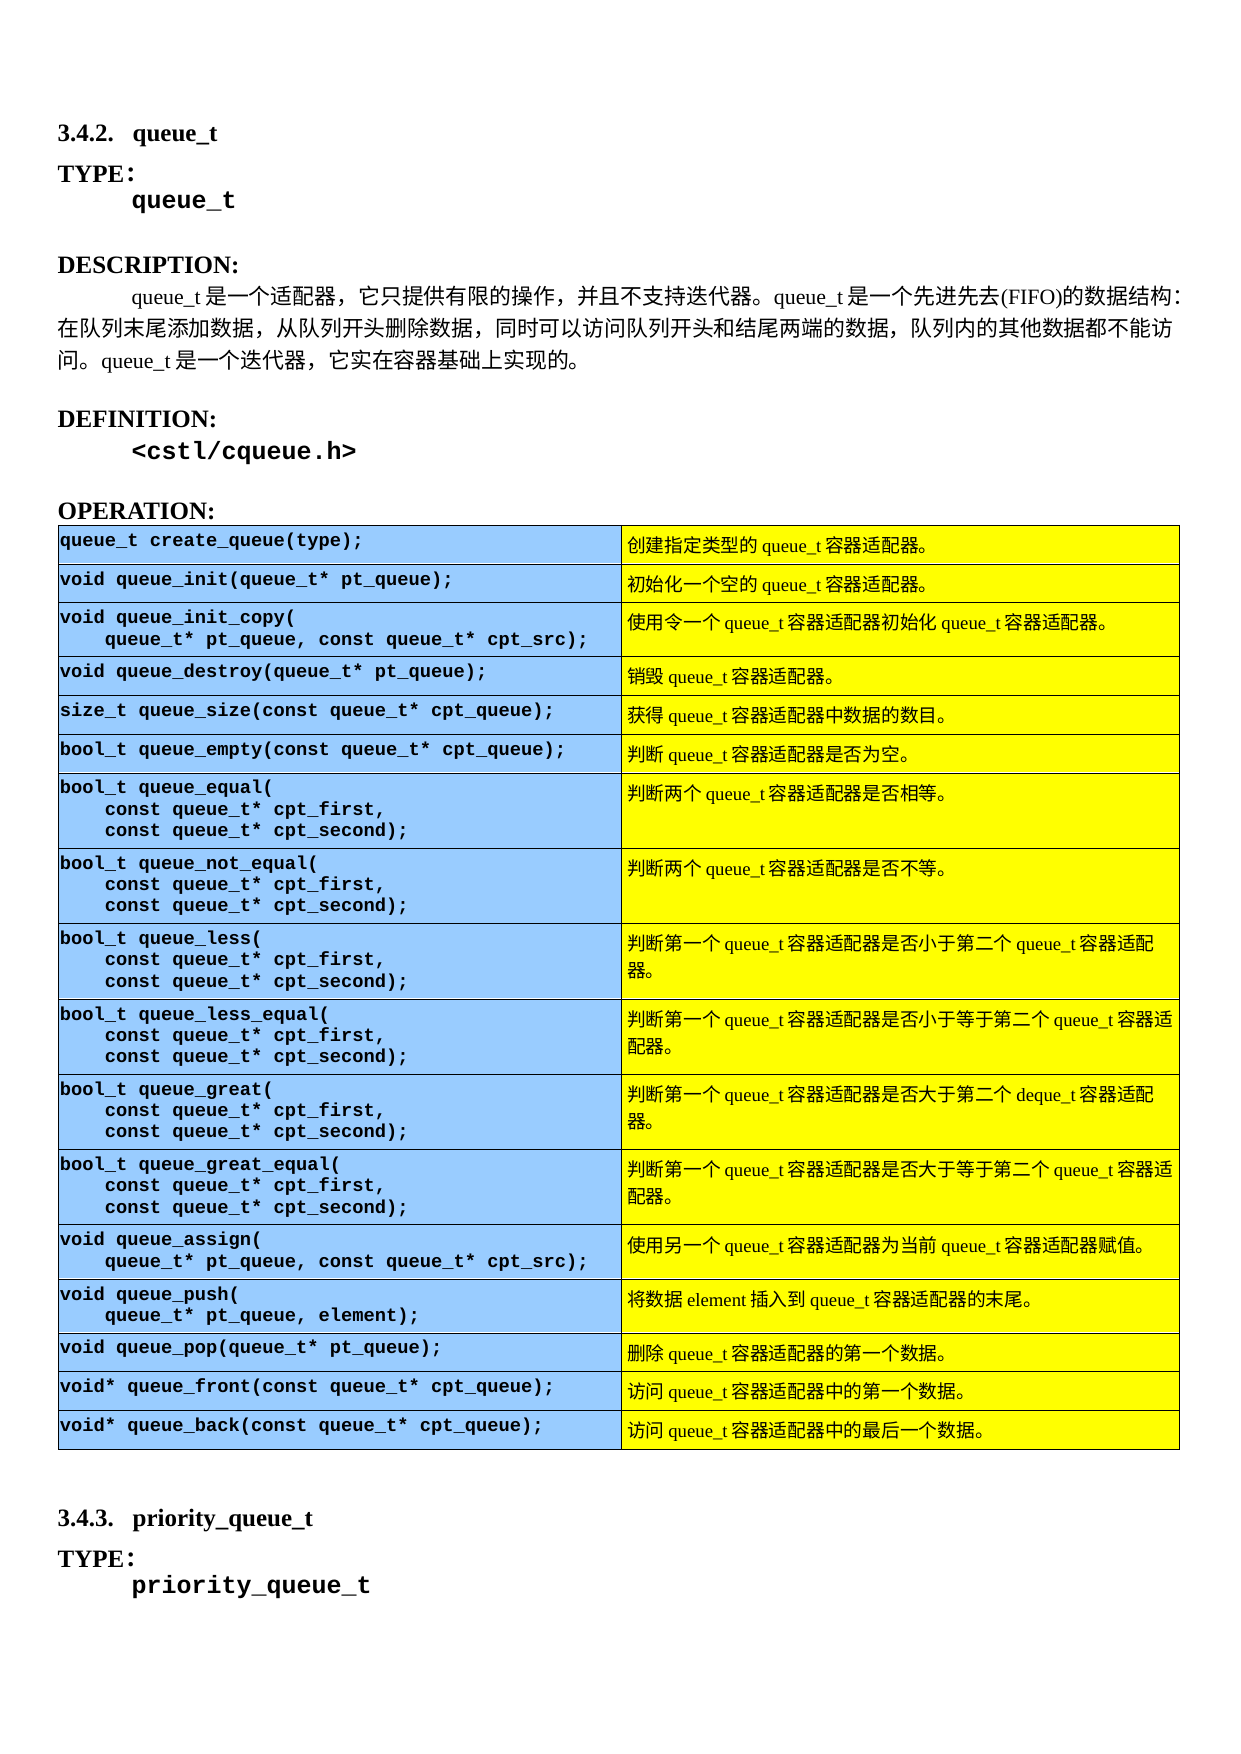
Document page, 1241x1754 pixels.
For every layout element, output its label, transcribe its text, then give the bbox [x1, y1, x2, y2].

table_cell void queue_pop(queue_t* pt_queue); [59, 1334, 621, 1371]
table_cell 销毁queue_t容器适配器。 [622, 657, 1179, 695]
table_cell 判断第一个queue_t容器适配器是否小于等于第二个queue_t容器适配器。 [622, 1000, 1179, 1074]
subtitle queue_t [57, 118, 1179, 147]
text queue_t是一个适配器，它只提供有限的操作，并且不支持迭代器。queue_t是一个先进先去(FIFO)的数据结构：在队列末尾添加数据，从队列开头删除数据，同时可以访问队列开头和结尾两端的数据，队列内的其他数据都不能访问。queue_t是一个迭代器，它实在容器基础上实现的。 [57, 279, 1179, 374]
table_cell void* queue_back(const queue_t* cpt_queue); [59, 1411, 621, 1449]
table_header queue_t create_queue(type); [59, 526, 621, 563]
text OPERATION: [57, 496, 1179, 525]
table_cell 删除queue_t容器适配器的第一个数据。 [622, 1334, 1179, 1371]
table_cell 判断第一个queue_t容器适配器是否大于等于第二个queue_t容器适配器。 [622, 1150, 1179, 1224]
table_cell bool_t queue_great_equal( const queue_t* cpt_first, const queue_t* cpt_second); [59, 1150, 621, 1224]
table_cell 将数据element插入到queue_t容器适配器的末尾。 [622, 1280, 1179, 1332]
subtitle priority_queue_t [57, 1503, 1179, 1531]
table_header 创建指定类型的queue_t容器适配器。 [622, 526, 1179, 563]
table_cell bool_t queue_empty(const queue_t* cpt_queue); [59, 735, 621, 772]
table_cell void queue_init_copy( queue_t* pt_queue, const queue_t* cpt_src); [59, 603, 621, 656]
text TYPE： [57, 1544, 1179, 1573]
table_cell 判断第一个queue_t容器适配器是否大于第二个deque_t容器适配器。 [622, 1075, 1179, 1149]
table_cell void* queue_front(const queue_t* cpt_queue); [59, 1372, 621, 1410]
table_cell void queue_init(queue_t* pt_queue); [59, 565, 621, 602]
table_cell 初始化一个空的queue_t容器适配器。 [622, 565, 1179, 602]
table_cell 判断queue_t容器适配器是否为空。 [622, 735, 1179, 772]
text TYPE： [57, 159, 1179, 188]
table_cell 判断两个queue_t容器适配器是否相等。 [622, 774, 1179, 848]
table_cell 判断两个queue_t容器适配器是否不等。 [622, 849, 1179, 923]
table_cell void queue_assign( queue_t* pt_queue, const queue_t* cpt_src); [59, 1225, 621, 1278]
table_cell 访问queue_t容器适配器中的第一个数据。 [622, 1372, 1179, 1410]
table_cell 判断第一个queue_t容器适配器是否小于第二个queue_t容器适配器。 [622, 924, 1179, 998]
text DESCRIPTION: [57, 251, 1179, 279]
text <cstl/cqueue.h> [57, 433, 1179, 467]
table_cell bool_t queue_great( const queue_t* cpt_first, const queue_t* cpt_second); [59, 1075, 621, 1149]
text queue_t [57, 188, 1179, 216]
table_cell void queue_destroy(queue_t* pt_queue); [59, 657, 621, 695]
table_cell size_t queue_size(const queue_t* cpt_queue); [59, 696, 621, 734]
table_cell void queue_push( queue_t* pt_queue, element); [59, 1280, 621, 1332]
text DEFINITION: [57, 404, 1179, 433]
table_cell bool_t queue_less_equal( const queue_t* cpt_first, const queue_t* cpt_second); [59, 1000, 621, 1074]
text priority_queue_t [57, 1573, 1179, 1601]
table_cell 使用令一个queue_t容器适配器初始化queue_t容器适配器。 [622, 603, 1179, 656]
table_cell bool_t queue_less( const queue_t* cpt_first, const queue_t* cpt_second); [59, 924, 621, 998]
table_cell bool_t queue_not_equal( const queue_t* cpt_first, const queue_t* cpt_second); [59, 849, 621, 923]
table_cell bool_t queue_equal( const queue_t* cpt_first, const queue_t* cpt_second); [59, 774, 621, 848]
table_cell 访问queue_t容器适配器中的最后一个数据。 [622, 1411, 1179, 1449]
table_cell 获得queue_t容器适配器中数据的数目。 [622, 696, 1179, 734]
table_cell 使用另一个queue_t容器适配器为当前queue_t容器适配器赋值。 [622, 1225, 1179, 1278]
